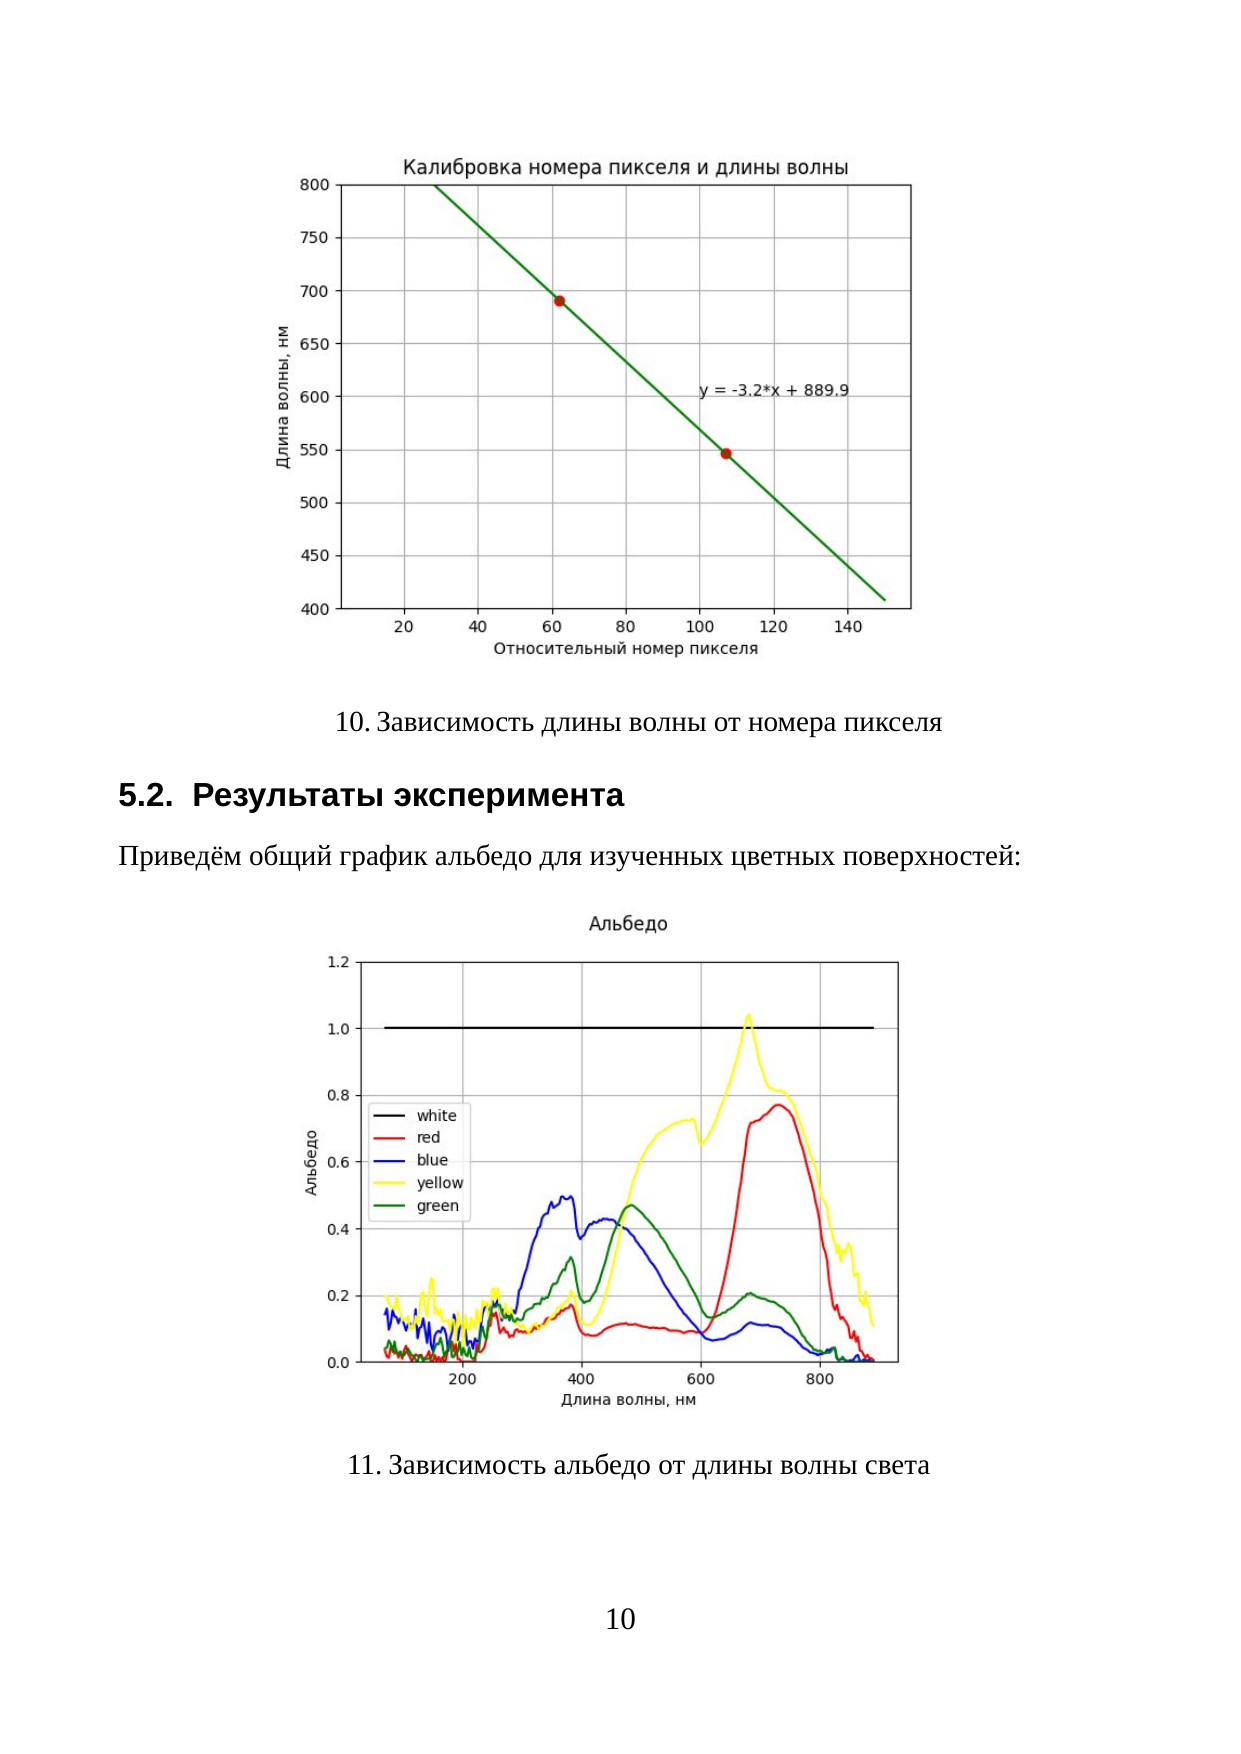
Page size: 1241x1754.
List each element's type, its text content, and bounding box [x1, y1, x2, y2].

list Зависимость длины волны от номера пикселя [155, 704, 1122, 737]
text Приведём общий график альбедо для изученных цветных поверхностей: [118, 838, 1122, 871]
list Зависимость альбедо от длины волны света [155, 1447, 1122, 1481]
picture [274, 899, 967, 1419]
picture [249, 118, 984, 669]
subtitle Результаты эксперимента [118, 775, 1122, 813]
